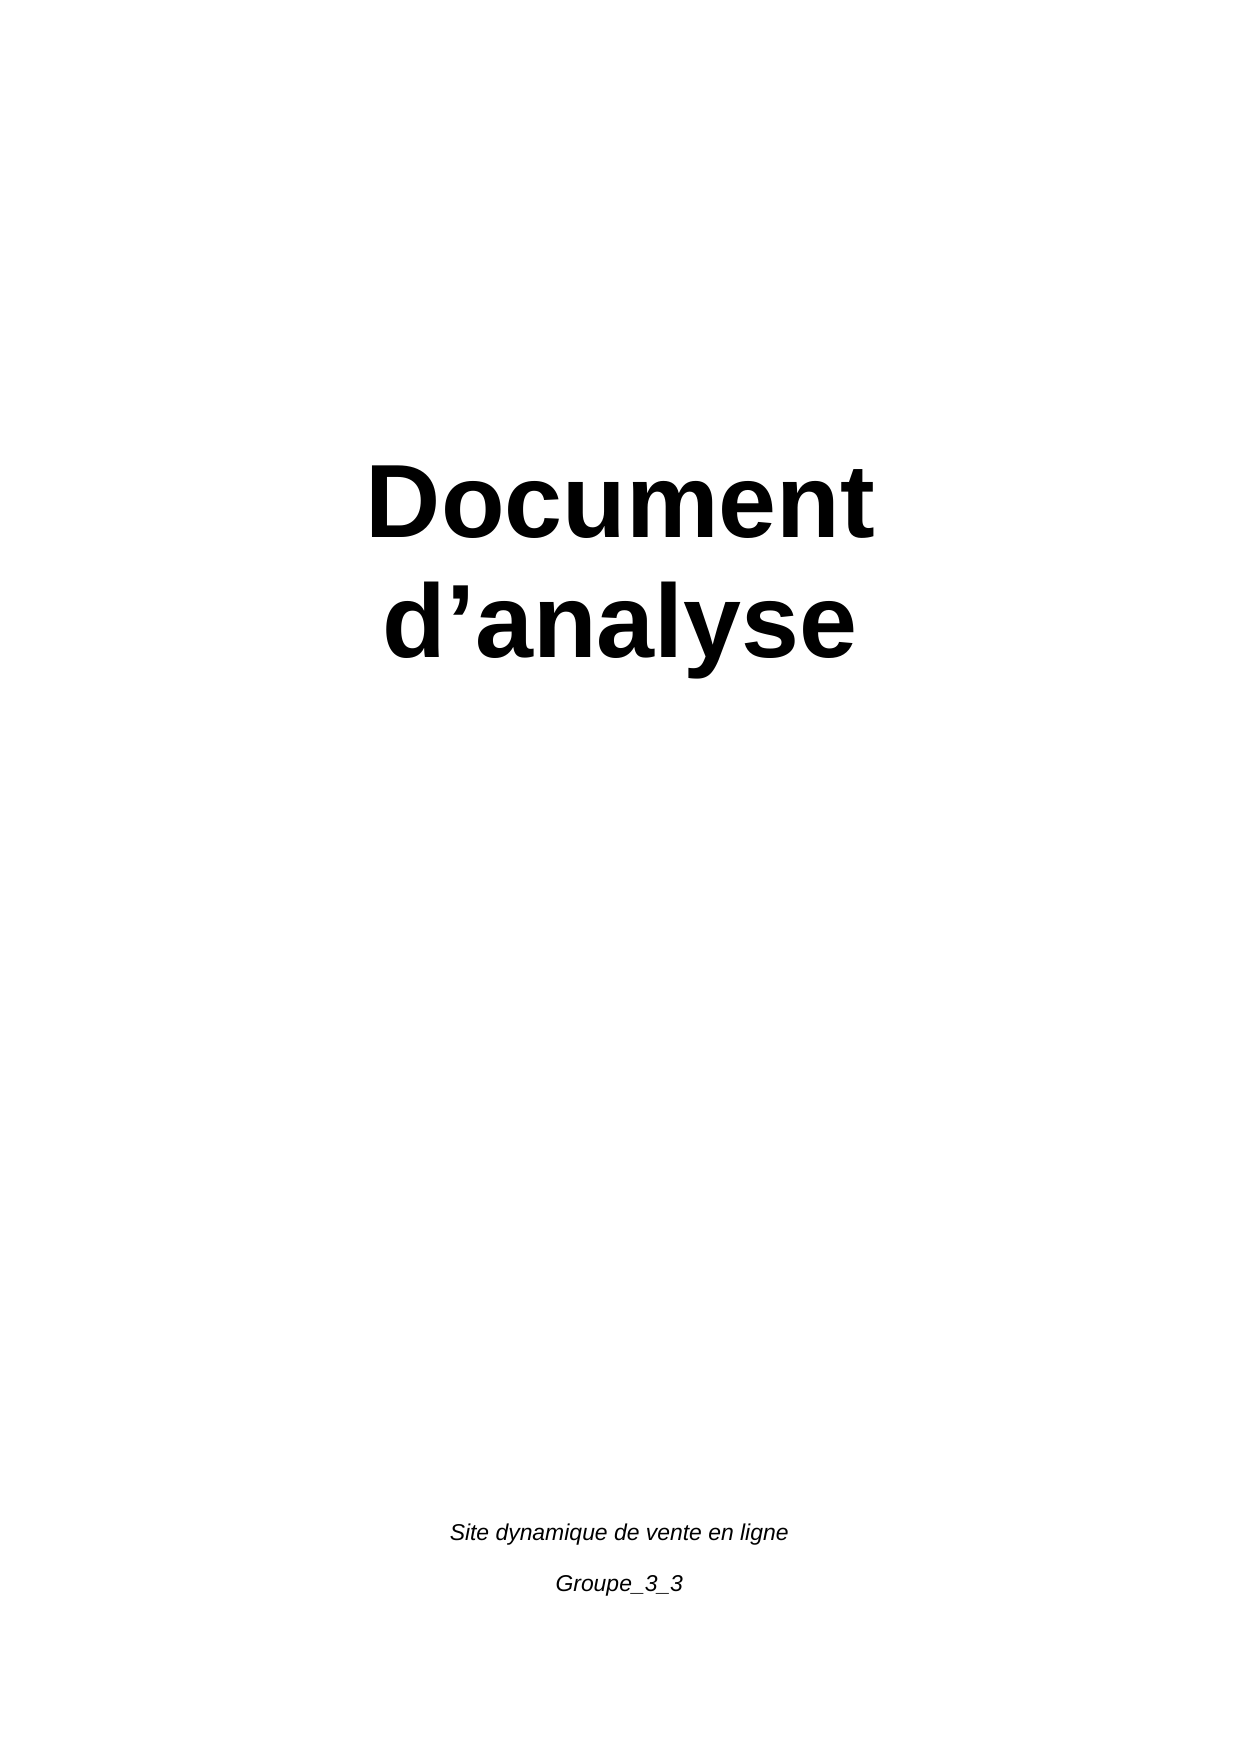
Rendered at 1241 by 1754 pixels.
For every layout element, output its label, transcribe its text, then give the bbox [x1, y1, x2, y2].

text Site dynamique de vente en ligne [118, 1519, 1122, 1545]
text Groupe_3_3 [118, 1570, 1122, 1596]
text Document d’analyse [118, 440, 1122, 679]
